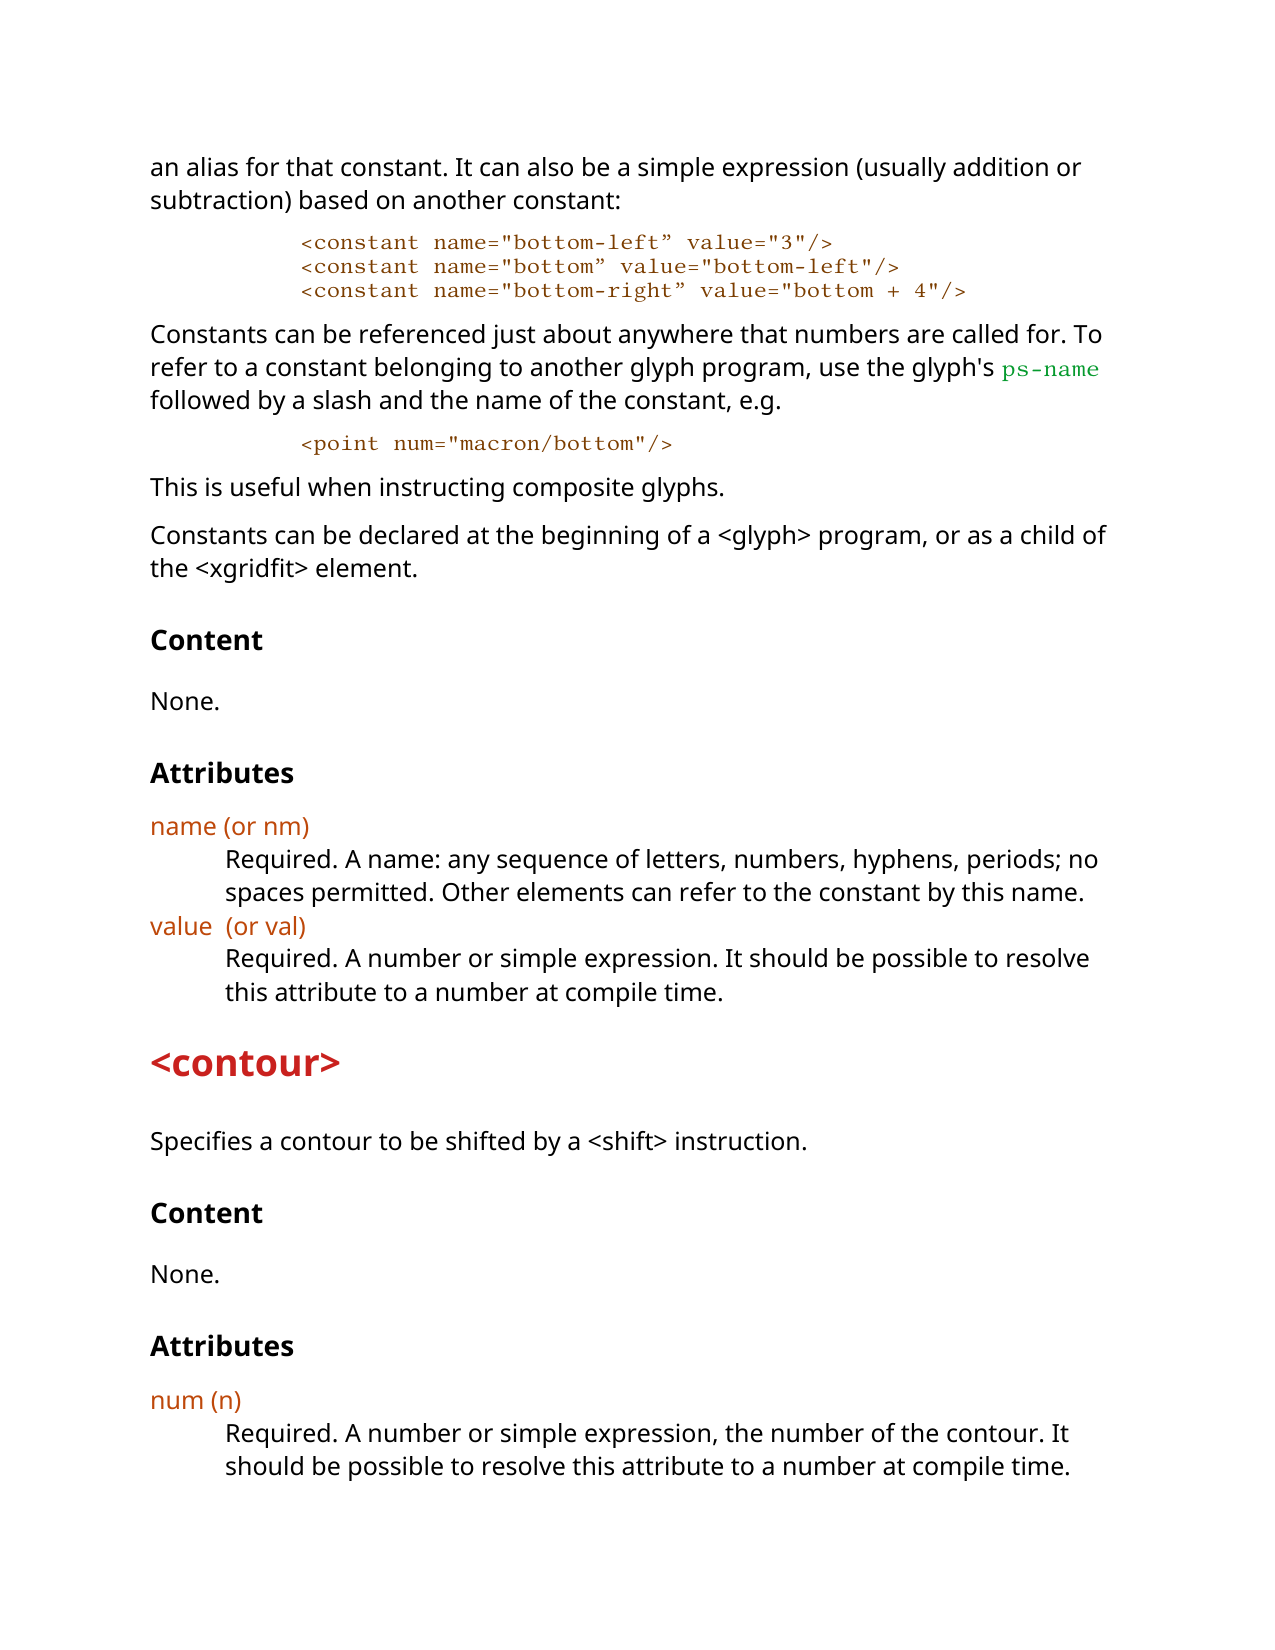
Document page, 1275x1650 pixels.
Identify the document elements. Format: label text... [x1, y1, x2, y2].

text num (n) [150, 1383, 1125, 1416]
text Specifies a contour to be shifted by a <shift> instruction. [150, 1124, 1125, 1157]
text None. [150, 684, 1125, 717]
text This is useful when instructing composite glyphs. [150, 470, 1125, 503]
text an alias for that constant. It can also be a simple expression (usually addition or subtraction) based on another constant: [150, 150, 1125, 216]
text <constant name="bottom-left” value="3"/> <constant name="bottom” value="bottom-left"/> <constant name="bottom-right” value="bottom + 4"/> [300, 231, 1125, 302]
text None. [150, 1257, 1125, 1290]
subtitle Content [150, 620, 1125, 658]
text name (or nm) [150, 809, 1125, 842]
subtitle Content [150, 1193, 1125, 1232]
text Required. A number or simple expression, the number of the contour. It should be possible to resolve this attribute to a number at compile time. [225, 1416, 1125, 1482]
text Constants can be referenced just about anywhere that numbers are called for. To refer to a constant belonging to another glyph program, use the glyph's ps-name followed by a slash and the name of the constant, e.g. [150, 317, 1125, 416]
text Required. A number or simple expression. It should be possible to resolve this attribute to a number at compile time. [225, 942, 1125, 1008]
text <point num="macron/bottom"/> [300, 431, 1125, 455]
subtitle Attributes [150, 753, 1125, 791]
text value (or val) [150, 908, 1125, 942]
text Required. A name: any sequence of letters, numbers, hyphens, periods; no spaces permitted. Other elements can refer to the constant by this name. [225, 842, 1125, 908]
text Constants can be declared at the beginning of a <glyph> program, or as a child of the <xgridfit> element. [150, 518, 1125, 584]
subtitle <contour> [150, 1037, 1125, 1088]
subtitle Attributes [150, 1326, 1125, 1365]
